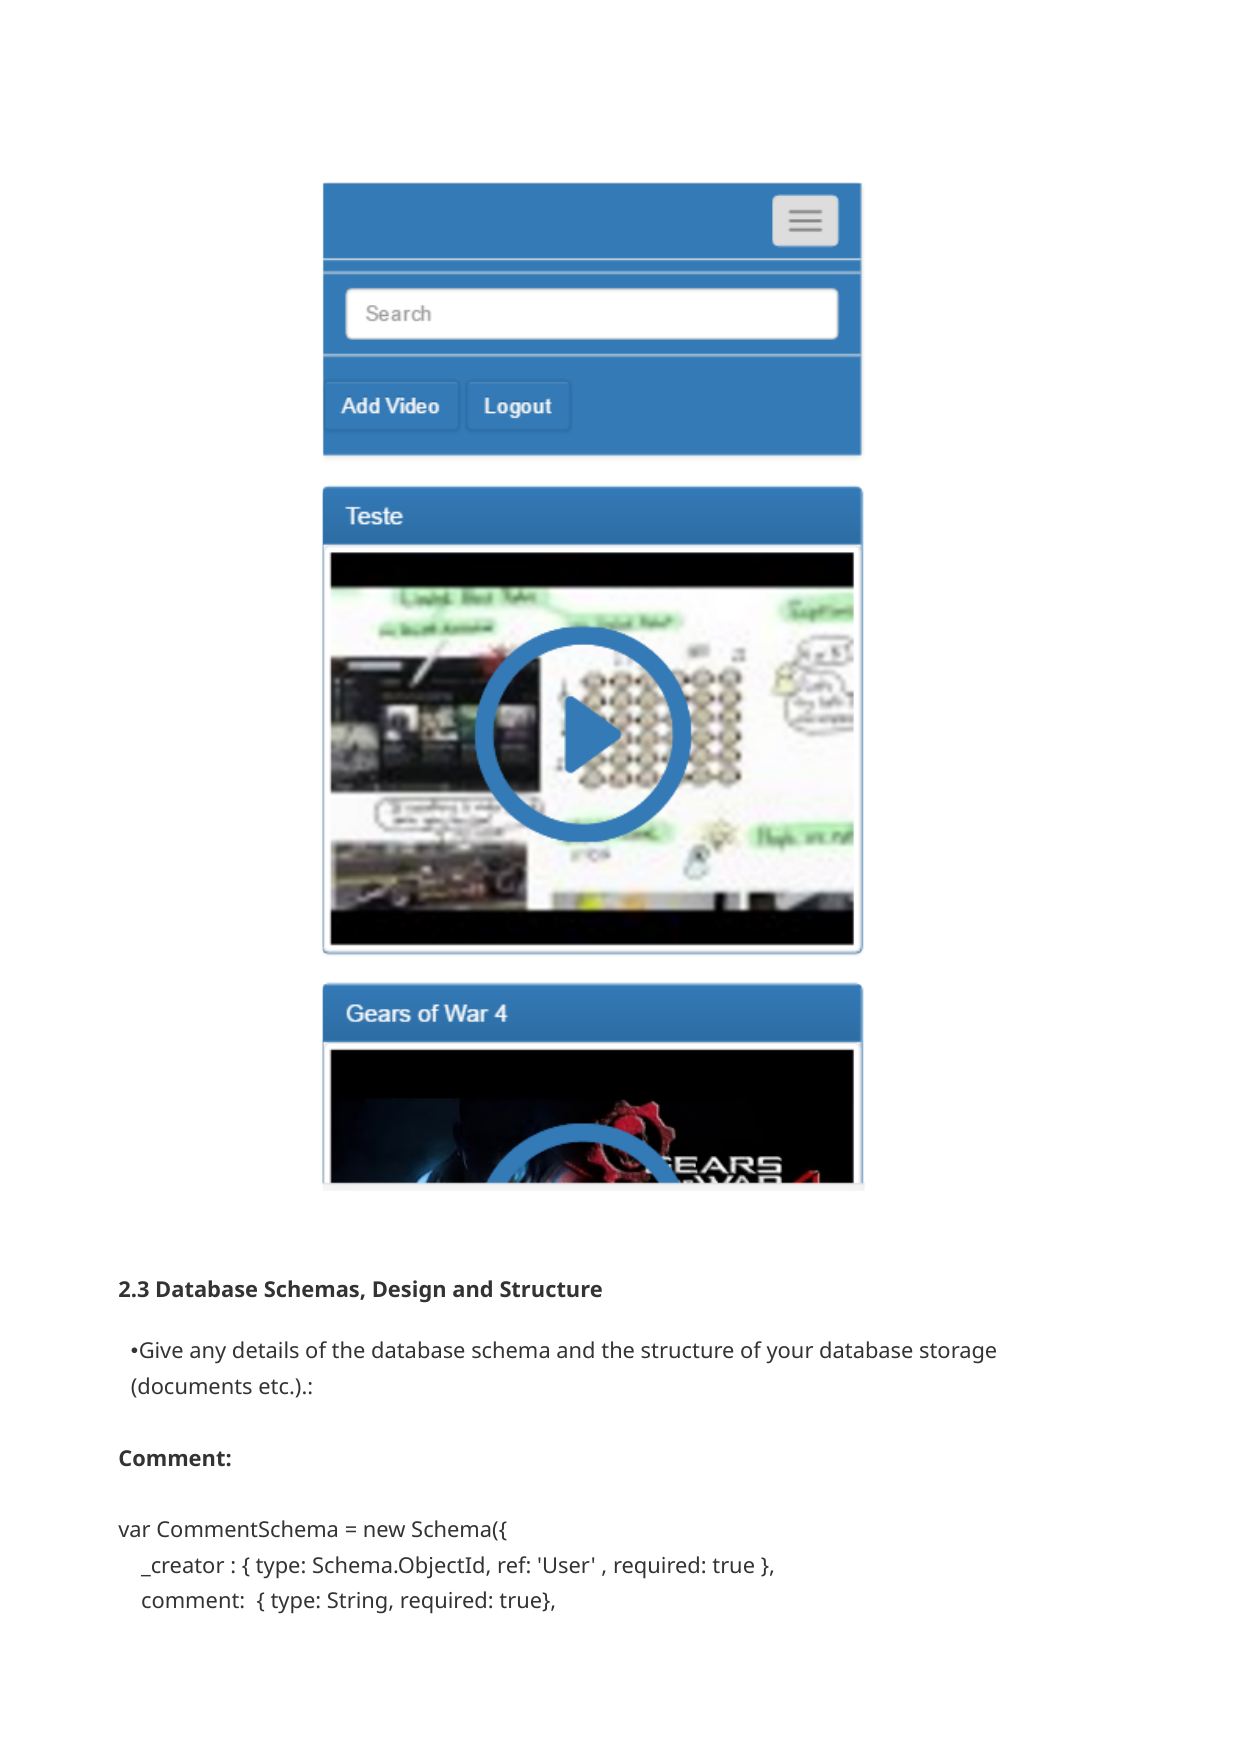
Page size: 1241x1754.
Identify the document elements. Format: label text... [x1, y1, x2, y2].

text comment: { type: String, required: true}, [118, 1585, 1122, 1615]
text 2.3 Database Schemas, Design and Structure [118, 1271, 1122, 1304]
text var CommentSchema = new Schema({ [118, 1514, 1122, 1544]
list Give any details of the database schema and the structure of your database storage (documents etc.).: [118, 1335, 1122, 1401]
picture [322, 182, 865, 1191]
text _creator : { type: Schema.ObjectId, ref: 'User' , required: true }, [118, 1550, 1122, 1579]
text Comment: [118, 1442, 1122, 1472]
